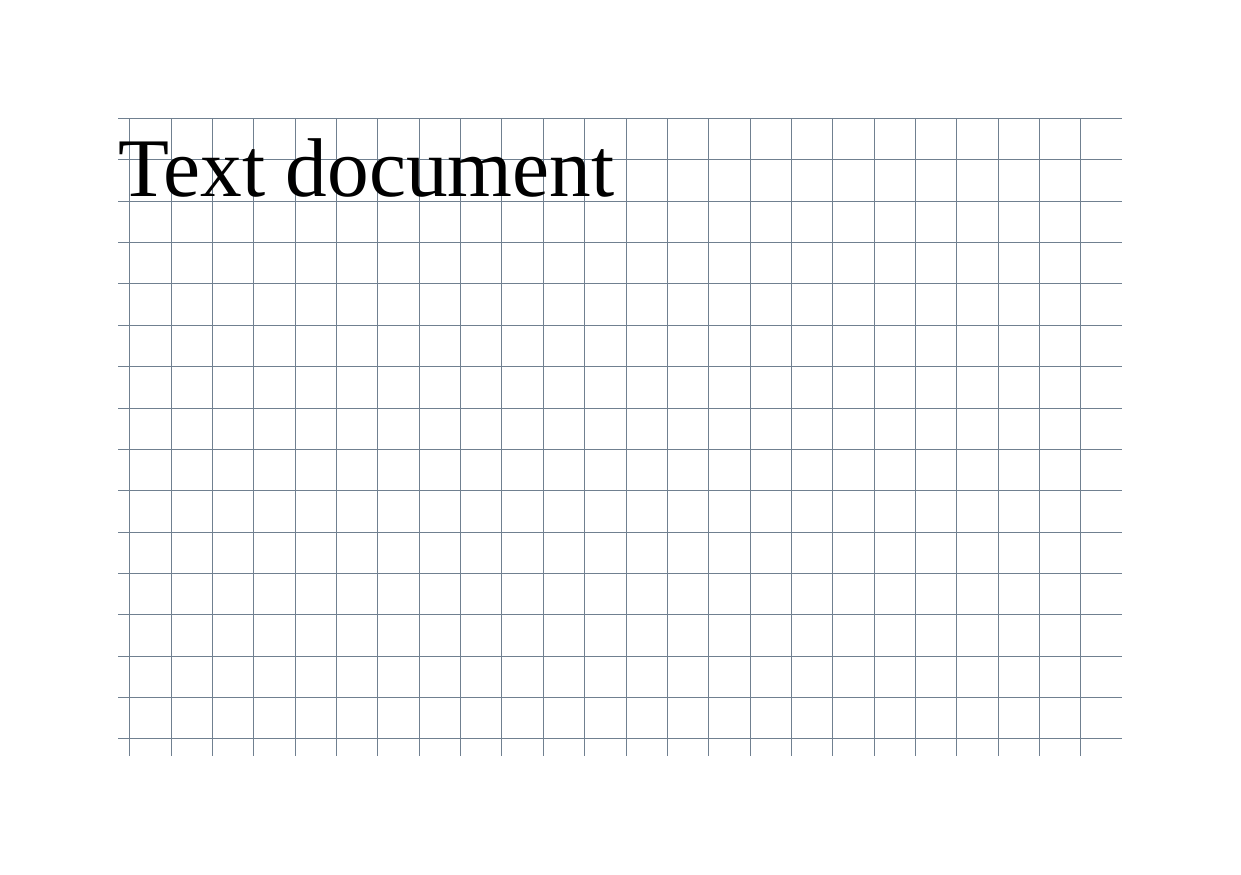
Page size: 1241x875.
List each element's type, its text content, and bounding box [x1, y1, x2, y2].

text Text document [118, 118, 1122, 214]
